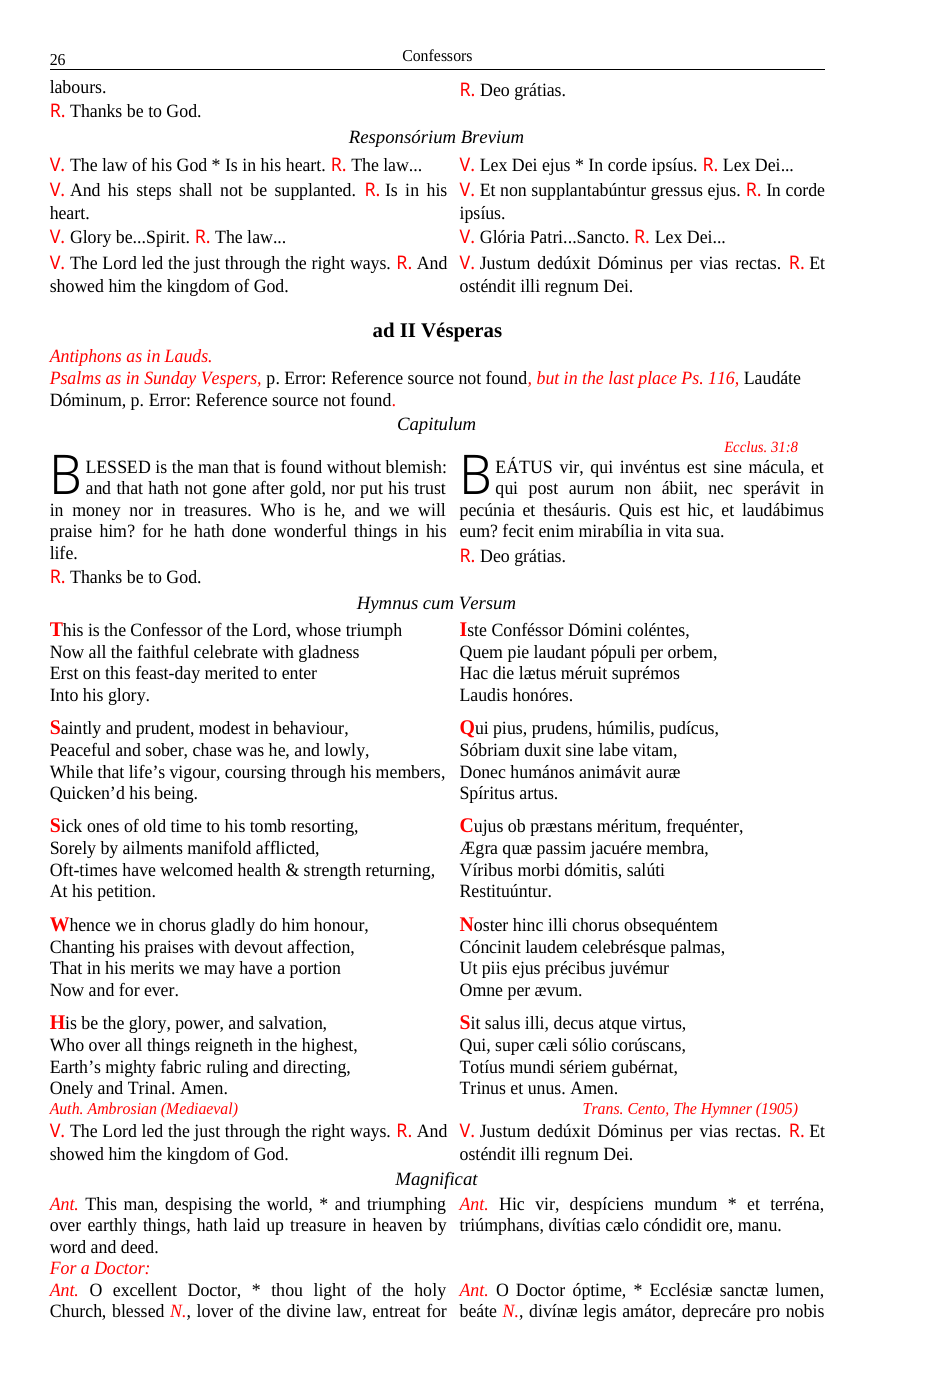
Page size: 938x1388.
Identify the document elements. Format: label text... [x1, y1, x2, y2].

table_header Ant. Hic vir, despíciens mundum * et terréna, triúmphans, divítias cælo cóndidit ore, manu. [453, 1193, 825, 1257]
table_header Ant. O excellent Doctor, * thou light of the holy Church, blessed N., lover of the divine law, entreat for [50, 1279, 453, 1322]
text Capitulum [49, 413, 825, 435]
table_cell [453, 804, 825, 813]
table_header labours. R. Thanks be to God. [50, 76, 453, 123]
table_cell His be the glory, power, and salvation, Who over all things reigneth in the highest, Earth’s mighty fabric ruling and directing, Onely and Trinal. Amen. [50, 1010, 453, 1099]
text Antiphons as in Lauds. [49, 345, 825, 367]
table_header Ant. O Doctor óptime, * Ecclésiæ sanctæ lumen, beáte N., divínæ legis amátor, deprecáre pro nobis [453, 1279, 825, 1322]
text Hymnus cum Versum [49, 592, 825, 613]
table_header V. The law of his God * Is in his heart. R. The law... [50, 151, 453, 176]
table_cell [453, 902, 825, 912]
table_header This is the Confessor of the Lord, whose triumph Now all the faithful celebrate with gladness Erst on this feast-day merited to enter Into his glory. [50, 617, 453, 705]
table_cell [50, 902, 453, 912]
text Magnificat [49, 1168, 825, 1189]
table_header Iste Conféssor Dómini coléntes, Quem pie laudant pópuli per orbem, Hac die lætus méruit suprémos Laudis honóres. [453, 617, 825, 705]
table_header Ant. This man, despising the world, * and triumphing over earthly things, hath laid up treasure in heaven by word and deed. [50, 1193, 453, 1257]
text For a Doctor: [49, 1257, 825, 1279]
table_cell [50, 705, 453, 715]
table_cell V. Glory be...Spirit. R. The law... [50, 224, 453, 249]
table_header BEÁTUS vir, qui invéntus est sine mácula, et qui post aurum non ábiit, nec sperávit in pecúnia et thesáuris. Quis est hic, et laudábimus eum? fecit enim mirabília in vita sua. R. Deo grátias. [453, 456, 825, 589]
text Ecclus. 31:8 [49, 438, 825, 456]
table_cell [453, 1000, 825, 1010]
table_header V. Justum dedúxit Dóminus per vias rectas. R. Et osténdit illi regnum Dei. [453, 249, 825, 296]
table_cell Saintly and prudent, modest in behaviour, Peaceful and sober, chase was he, and lowly, While that life’s vigour, coursing through his members, Quicken’d his being. [50, 715, 453, 804]
table_cell V. Et non supplantabúntur gressus ejus. R. In corde ipsíus. [453, 176, 825, 223]
table_header V. Justum dedúxit Dóminus per vias rectas. R. Et osténdit illi regnum Dei. [453, 1118, 825, 1165]
table_cell [50, 1000, 453, 1010]
table_cell V. And his steps shall not be supplanted. R. Is in his heart. [50, 176, 453, 223]
table_cell V. Glória Patri...Sancto. R. Lex Dei... [453, 224, 825, 249]
table_header V. The Lord led the just through the right ways. R. And showed him the kingdom of God. [50, 1118, 453, 1165]
table_cell Whence we in chorus gladly do him honour, Chanting his praises with devout affection, That in his merits we may have a portion Now and for ever. [50, 912, 453, 1000]
text ad II Vésperas [49, 318, 825, 342]
table_header BLESSED is the man that is found without blemish: and that hath not gone after gold, nor put his trust in money nor in treasures. Who is he, and we will praise him? for he hath done wonderful things in his life. R. Thanks be to God. [50, 456, 453, 589]
table_header R. Deo grátias. [453, 76, 825, 123]
table_cell Cujus ob præstans méritum, frequénter, Ægra quæ passim jacuére membra, Víribus morbi dómitis, salúti Restituúntur. [453, 813, 825, 902]
table_cell Noster hinc illi chorus obsequéntem Cóncinit laudem celebrésque palmas, Ut piis ejus précibus juvémur Omne per ævum. [453, 912, 825, 1000]
table_header V. The Lord led the just through the right ways. R. And showed him the kingdom of God. [50, 249, 453, 296]
table_cell Qui pius, prudens, húmilis, pudícus, Sóbriam duxit sine labe vitam, Donec humános animávit auræ Spíritus artus. [453, 715, 825, 804]
table_cell [453, 705, 825, 715]
table_cell Sick ones of old time to his tomb resorting, Sorely by ailments manifold afflicted, Oft-times have welcomed health & strength returning, At his petition. [50, 813, 453, 902]
table_cell Sit salus illi, decus atque virtus, Qui, super cæli sólio corúscans, Totíus mundi sériem gubérnat, Trinus et unus. Amen. [453, 1010, 825, 1099]
table_header V. Lex Dei ejus * In corde ipsíus. R. Lex Dei... [453, 151, 825, 176]
text Psalms as in Sunday Vespers, p. , but in the last place Ps. 116, Laudáte Dóminum, p. . [49, 367, 825, 410]
text Responsórium Brevium [49, 126, 825, 148]
text Auth. Ambrosian (Mediaeval) Trans. Cento, The Hymner (1905) [49, 1099, 825, 1118]
table_cell [50, 804, 453, 813]
